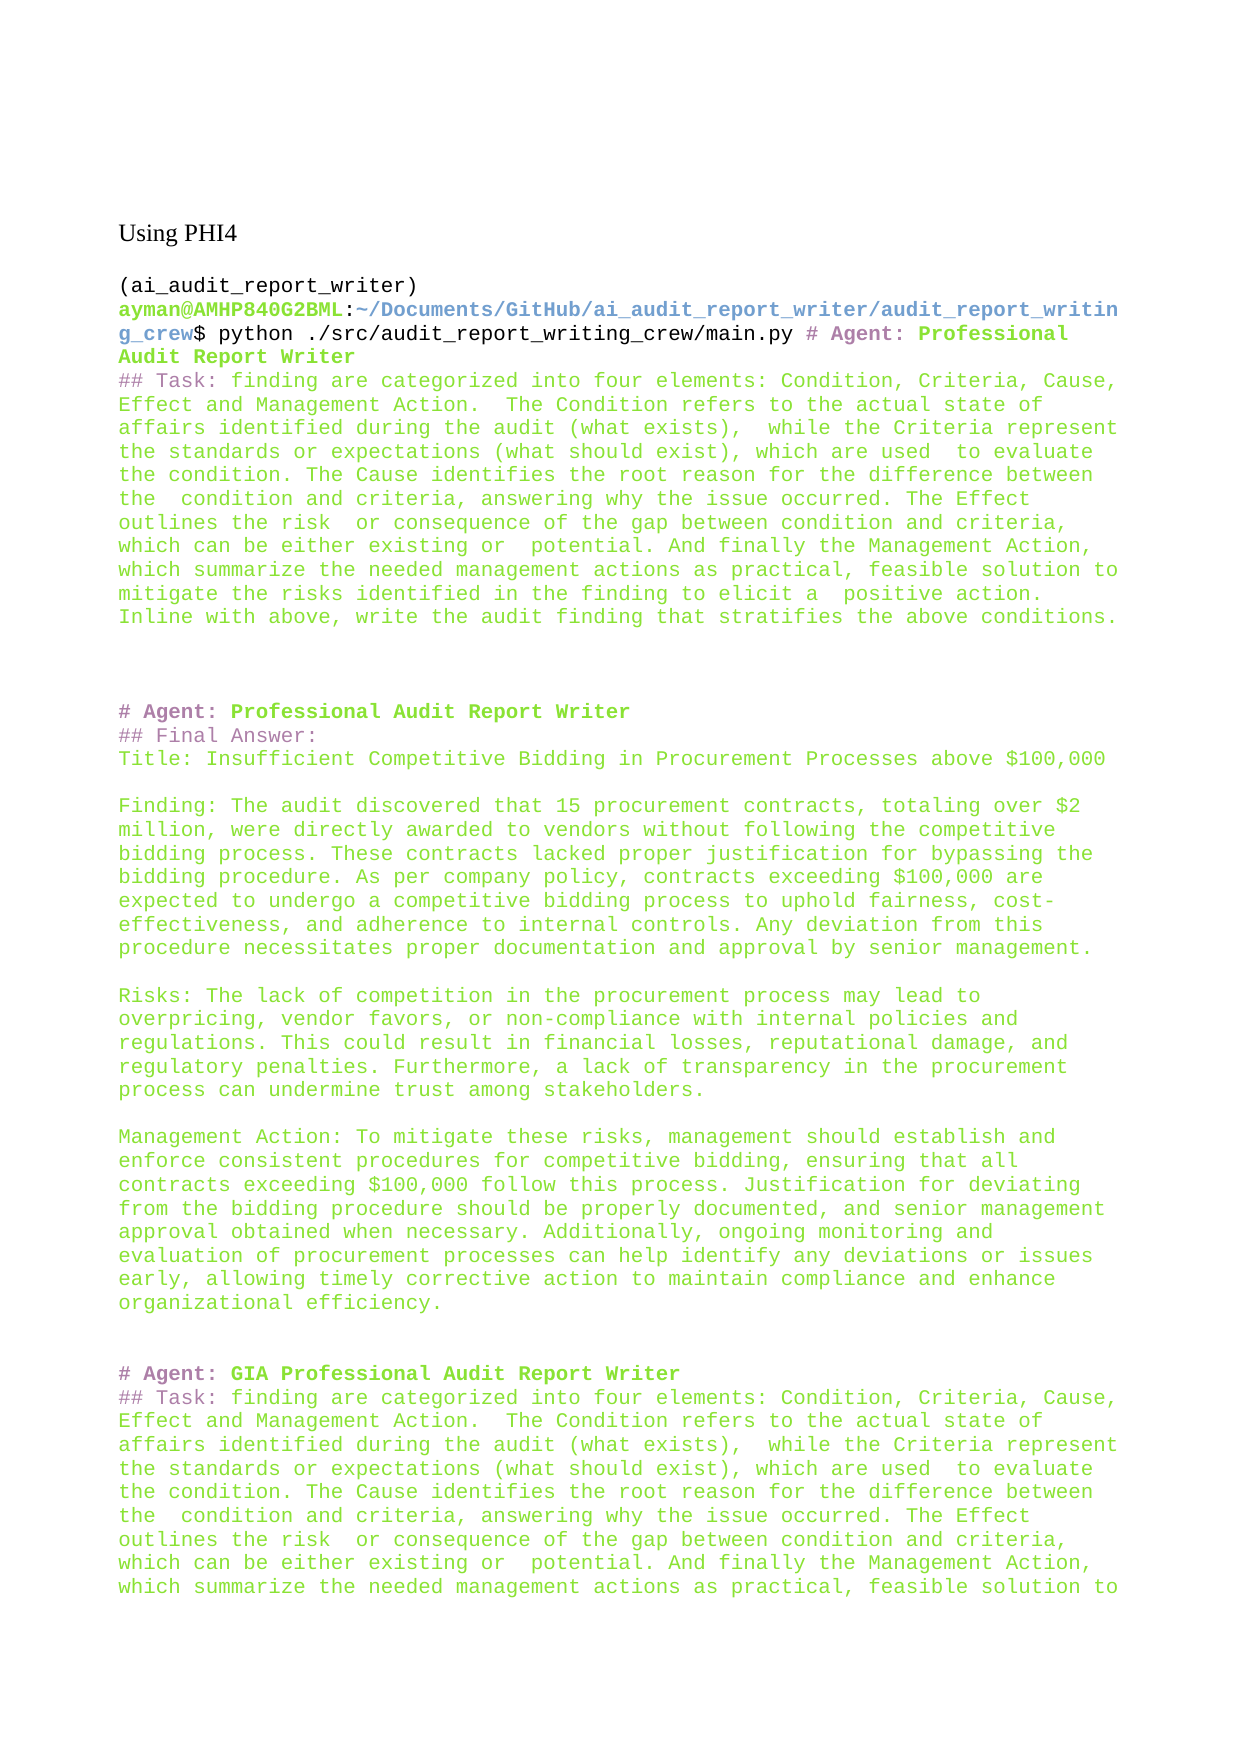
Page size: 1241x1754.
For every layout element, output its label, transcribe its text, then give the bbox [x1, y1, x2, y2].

text ## Final Answer: [118, 724, 1122, 748]
text Management Action: To mitigate these risks, management should establish and enforce consistent procedures for competitive bidding, ensuring that all contracts exceeding $100,000 follow this process. Justification for deviating from the bidding procedure should be properly documented, and senior management approval obtained when necessary. Additionally, ongoing monitoring and evaluation of procurement processes can help identify any deviations or issues early, allowing timely corrective action to maintain compliance and enhance organizational efficiency. [118, 1127, 1122, 1316]
text (ai_audit_report_writer) ayman@AMHP840G2BML:~/Documents/GitHub/ai_audit_report_writer/audit_report_writing_crew$ python ./src/audit_report_writing_crew/main.py # Agent: Professional Audit Report Writer [118, 275, 1122, 370]
text # Agent: Professional Audit Report Writer [118, 701, 1122, 724]
text Using PHI4 [118, 218, 1122, 247]
text ## Task: finding are categorized into four elements: Condition, Criteria, Cause, Effect and Management Action. The Condition refers to the actual state of affairs identified during the audit (what exists), while the Criteria represent the standards or expectations (what should exist), which are used to evaluate the condition. The Cause identifies the root reason for the difference between the condition and criteria, answering why the issue occurred. The Effect outlines the risk or consequence of the gap between condition and criteria, which can be either existing or potential. And finally the Management Action, which summarize the needed management actions as practical, feasible solution to mitigate the risks identified in the finding to elicit a positive action. Inline with above, write the audit finding that stratifies the above conditions. [118, 370, 1122, 630]
text # Agent: GIA Professional Audit Report Writer [118, 1363, 1122, 1387]
text ## Task: finding are categorized into four elements: Condition, Criteria, Cause, Effect and Management Action. The Condition refers to the actual state of affairs identified during the audit (what exists), while the Criteria represent the standards or expectations (what should exist), which are used to evaluate the condition. The Cause identifies the root reason for the difference between the condition and criteria, answering why the issue occurred. The Effect outlines the risk or consequence of the gap between condition and criteria, which can be either existing or potential. And finally the Management Action, which summarize the needed management actions as practical, feasible solution to [118, 1387, 1122, 1599]
text Risks: The lack of competition in the procurement process may lead to overpricing, vendor favors, or non-compliance with internal policies and regulations. This could result in financial losses, reputational damage, and regulatory penalties. Furthermore, a lack of transparency in the procurement process can undermine trust among stakeholders. [118, 985, 1122, 1103]
text Finding: The audit discovered that 15 procurement contracts, totaling over $2 million, were directly awarded to vendors without following the competitive bidding process. These contracts lacked proper justification for bypassing the bidding procedure. As per company policy, contracts exceeding $100,000 are expected to undergo a competitive bidding process to uphold fairness, cost-effectiveness, and adherence to internal controls. Any deviation from this procedure necessitates proper documentation and approval by senior management. [118, 796, 1122, 961]
text Title: Insufficient Competitive Bidding in Procurement Processes above $100,000 [118, 748, 1122, 772]
